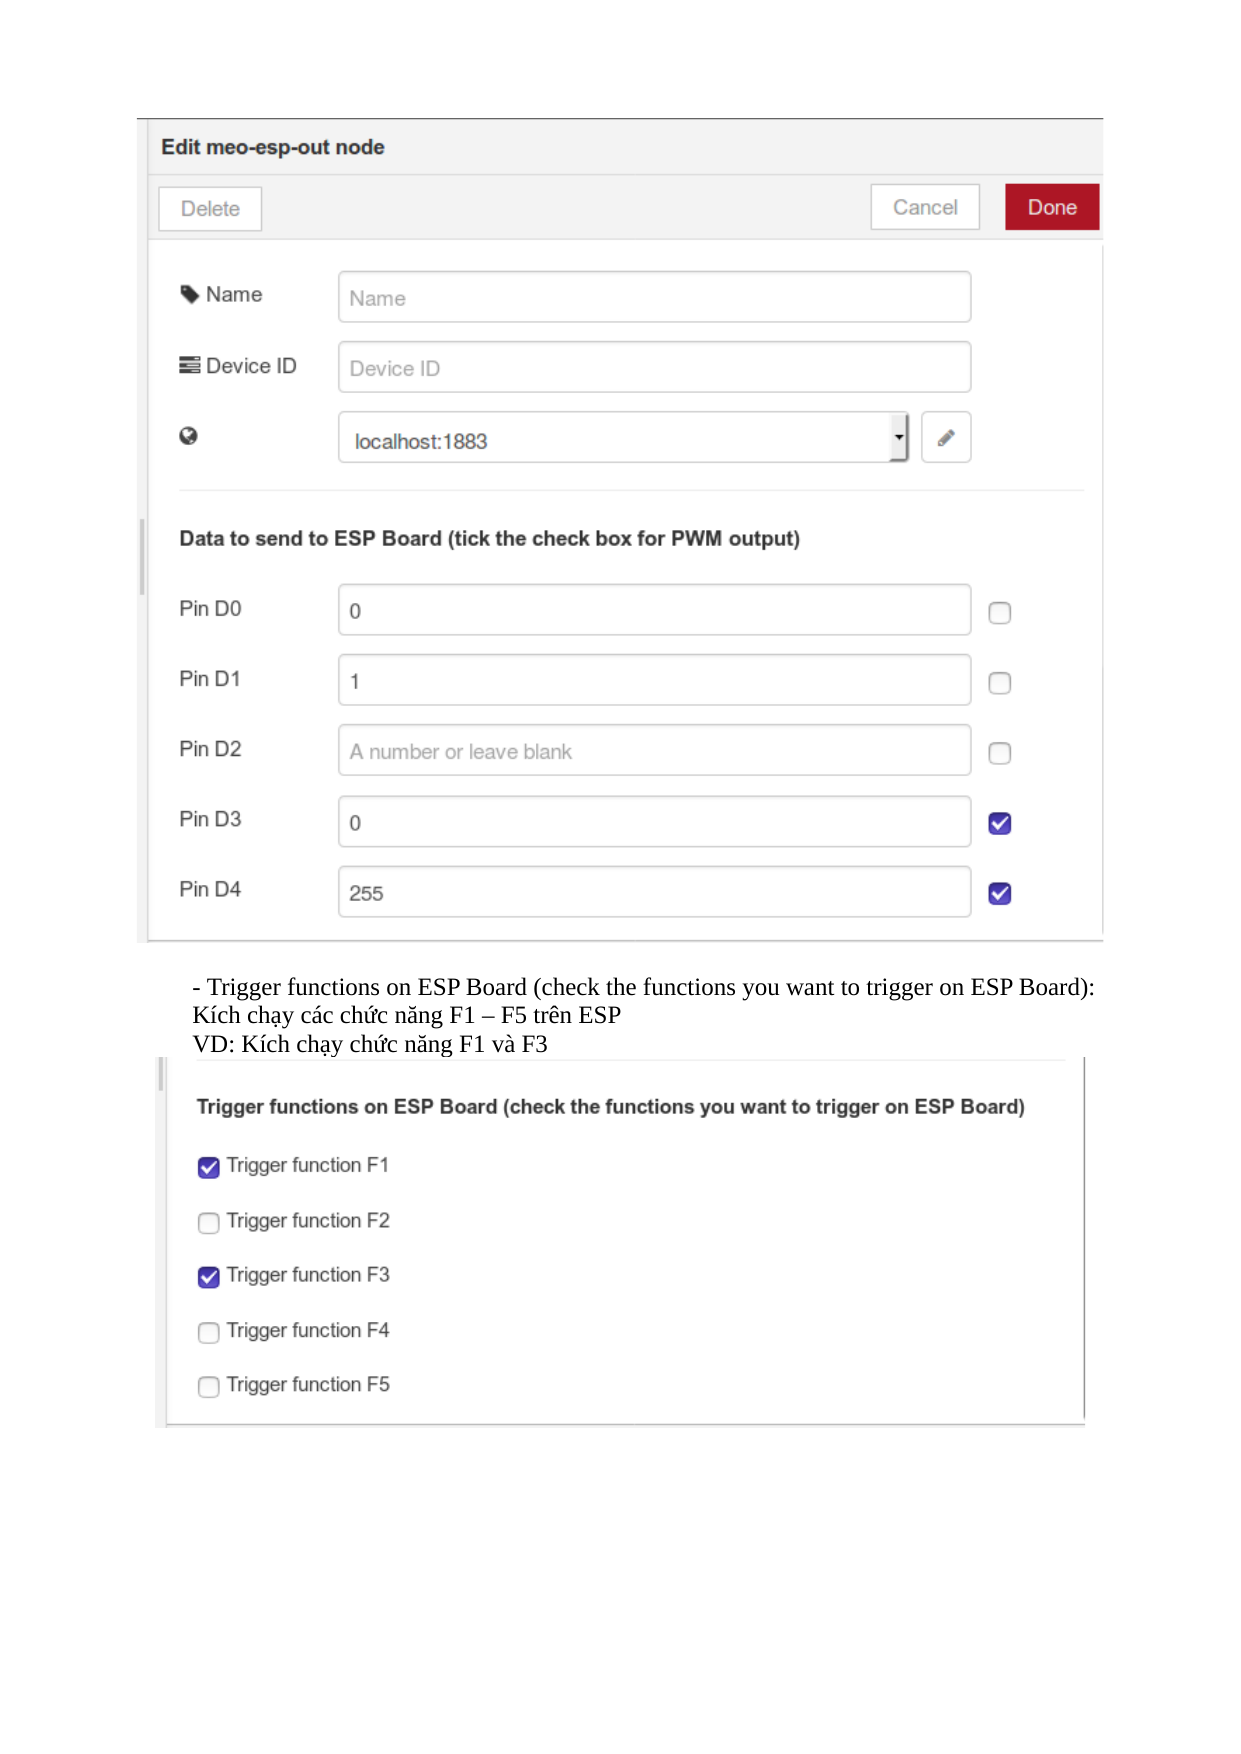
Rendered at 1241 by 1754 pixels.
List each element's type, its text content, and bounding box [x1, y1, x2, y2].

text VD: Kích chạy chức năng F1 và F3 [192, 1029, 1122, 1058]
picture [155, 1057, 1086, 1428]
picture [136, 118, 1104, 943]
text - Trigger functions on ESP Board (check the functions you want to trigger on ESP Board): Kích chạy các chức năng F1 – F5 trên ESP [192, 972, 1122, 1029]
